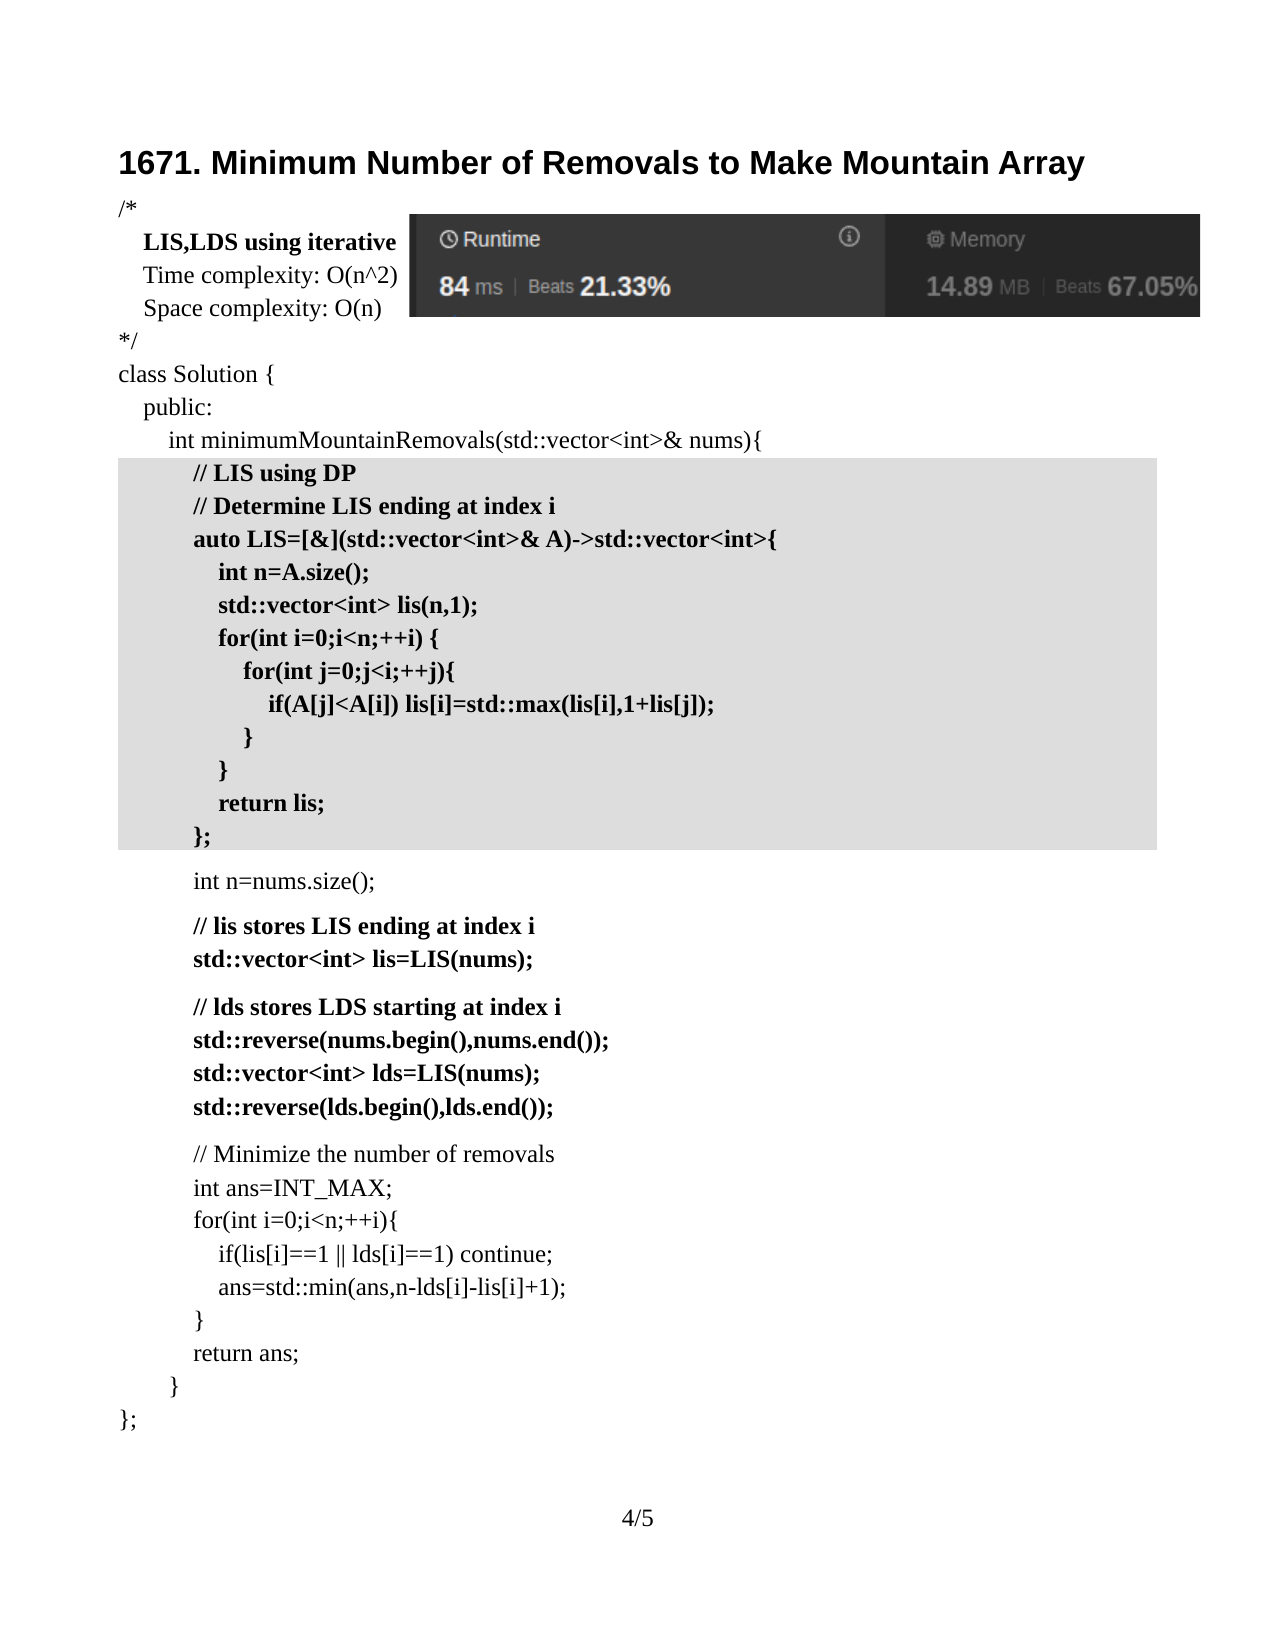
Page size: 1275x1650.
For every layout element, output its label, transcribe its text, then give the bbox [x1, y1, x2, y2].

text // Minimize the number of removals [118, 1139, 1157, 1168]
text // LIS using DP [118, 458, 1157, 487]
text if(A[j]<A[i]) lis[i]=std::max(lis[i],1+lis[j]); [118, 689, 1157, 718]
text class Solution { [118, 359, 1157, 388]
text // lis stores LIS ending at index i [118, 911, 1157, 940]
text std::reverse(lds.begin(),lds.end()); [118, 1092, 1157, 1120]
text }; [118, 821, 1157, 850]
text int n=A.size(); [118, 557, 1157, 586]
text /* [118, 194, 1157, 223]
text std::vector<int> lds=LIS(nums); [118, 1058, 1157, 1087]
text auto LIS=[&](std::vector<int>& A)->std::vector<int>{ [118, 524, 1157, 553]
text }; [118, 1404, 1157, 1432]
text } [118, 722, 1157, 751]
text } [118, 755, 1157, 784]
subtitle 1671. Minimum Number of Removals to Make Mountain Array [118, 143, 1157, 182]
text return ans; [118, 1338, 1157, 1366]
text std::vector<int> lis=LIS(nums); [118, 944, 1157, 973]
text for(int i=0;i<n;++i) { [118, 623, 1157, 652]
text public: [118, 392, 1157, 421]
text LIS,LDS using iterative [118, 227, 409, 256]
text std::vector<int> lis(n,1); [118, 590, 1157, 619]
text int n=nums.size(); [118, 866, 1157, 895]
text // Determine LIS ending at index i [118, 491, 1157, 520]
text Time complexity: O(n^2) [118, 260, 409, 289]
text int ans=INT_MAX; [118, 1173, 1157, 1201]
text Space complexity: O(n) [118, 293, 1157, 322]
text ans=std::min(ans,n-lds[i]-lis[i]+1); [118, 1272, 1157, 1300]
text return lis; [118, 788, 1157, 817]
text } [118, 1305, 1157, 1333]
text std::reverse(nums.begin(),nums.end()); [118, 1026, 1157, 1054]
text for(int i=0;i<n;++i){ [118, 1206, 1157, 1234]
picture [409, 214, 1200, 317]
text int minimumMountainRemovals(std::vector<int>& nums){ [118, 425, 1157, 454]
text // lds stores LDS starting at index i [118, 992, 1157, 1021]
text for(int j=0;j<i;++j){ [118, 656, 1157, 685]
text } [118, 1371, 1157, 1399]
text */ [118, 326, 1157, 355]
text if(lis[i]==1 || lds[i]==1) continue; [118, 1239, 1157, 1267]
